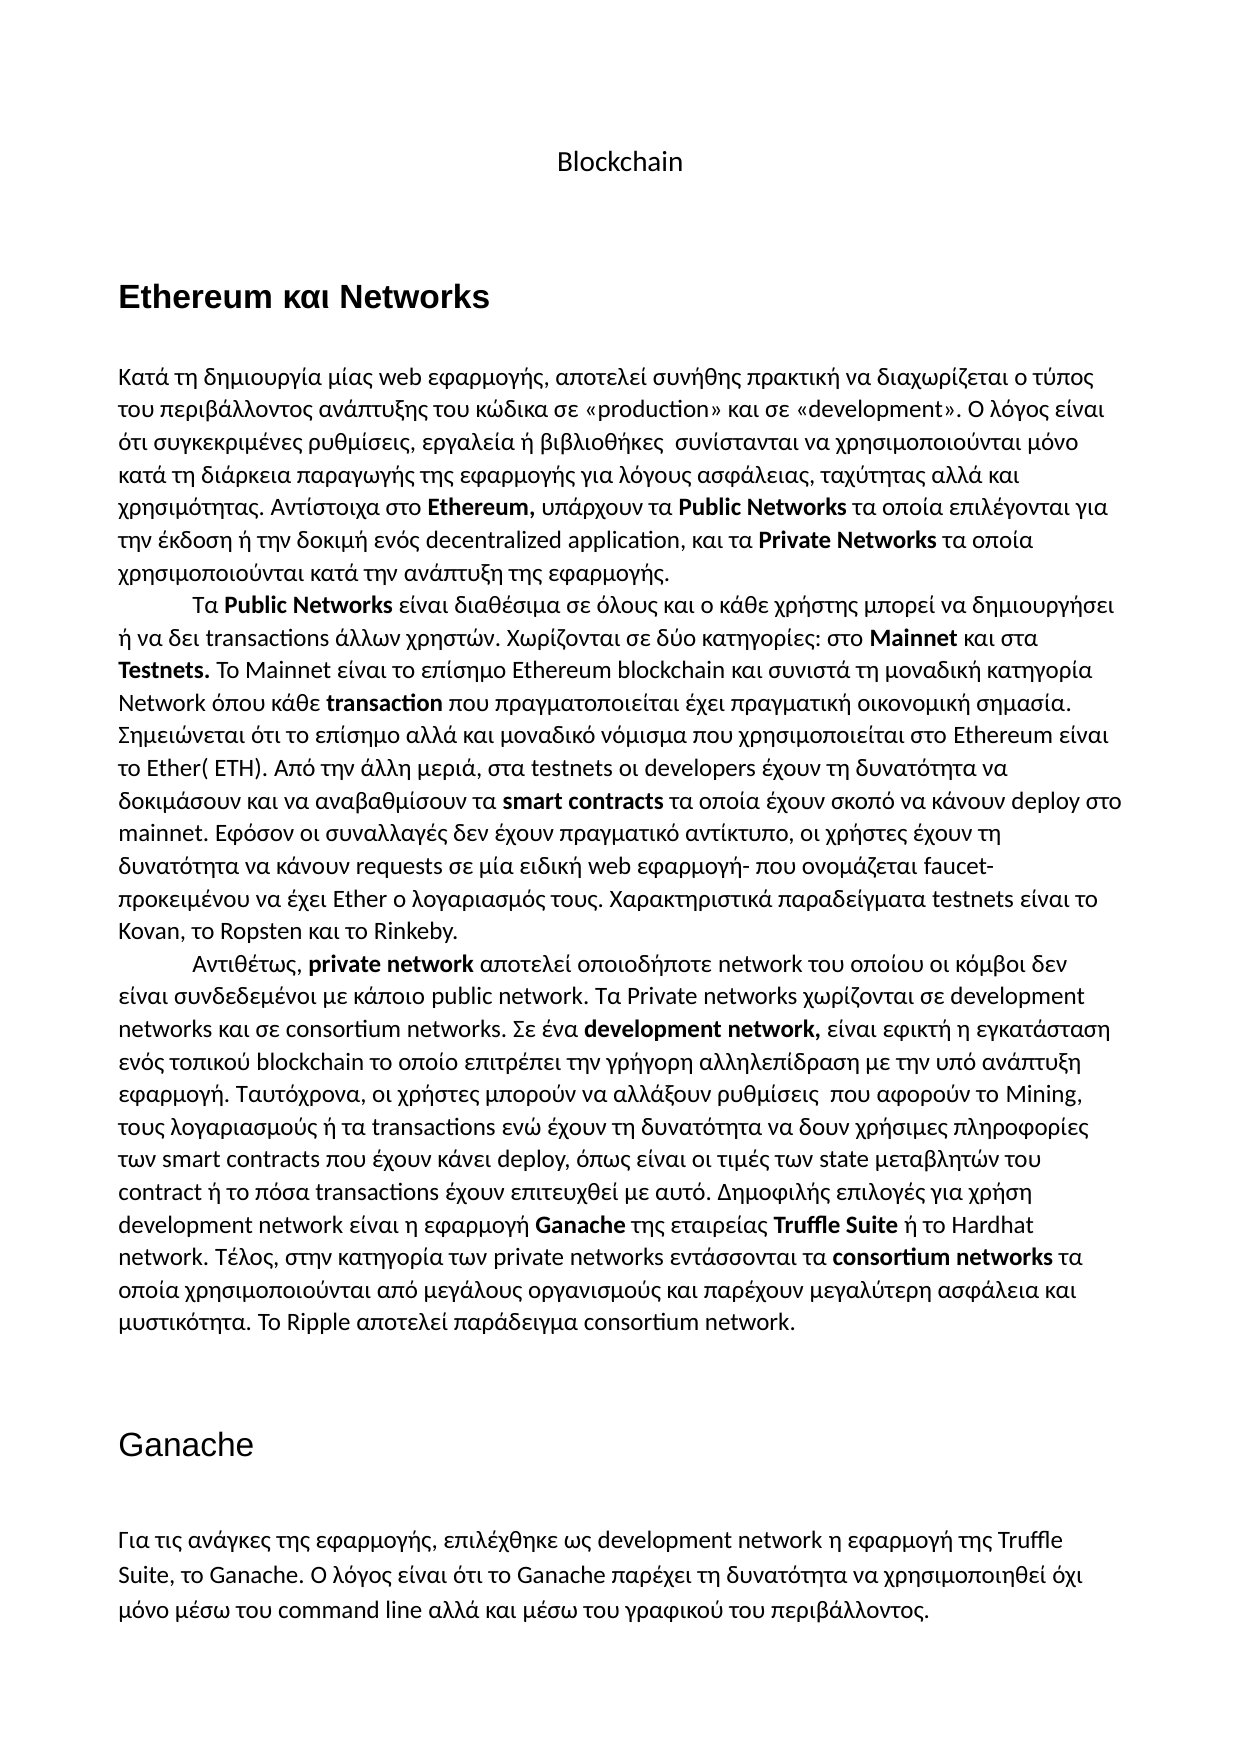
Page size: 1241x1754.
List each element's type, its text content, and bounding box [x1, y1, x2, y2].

text Για τις ανάγκες της εφαρμογής, επιλέχθηκε ως development network η εφαρμογή της Truffle Suite, το Ganache. Ο λόγος είναι ότι το Ganache παρέχει τη δυνατότητα να χρησιμοποιηθεί όχι μόνο μέσω του command line αλλά και μέσω του γραφικού του περιβάλλοντος. [118, 1524, 1122, 1624]
title Blockchain [118, 143, 1122, 179]
text Αντιθέτως, private network αποτελεί οποιοδήποτε network του οποίου οι κόμβοι δεν είναι συνδεδεμένοι με κάποιο public network. Τα Private networks χωρίζονται σε development networks και σε consortium networks. Σε ένα development network, είναι εφικτή η εγκατάσταση ενός τοπικού blockchain το οποίο επιτρέπει την γρήγορη αλληλεπίδραση με την υπό ανάπτυξη εφαρμογή. Ταυτόχρονα, οι χρήστες μπορούν να αλλάξουν ρυθμίσεις που αφορούν το Mining, τους λογαριασμούς ή τα transactions ενώ έχουν τη δυνατότητα να δουν χρήσιμες πληροφορίες των smart contracts που έχουν κάνει deploy, όπως είναι οι τιμές των state μεταβλητών του contract ή το πόσα transactions έχουν επιτευχθεί με αυτό. Δημοφιλής επιλογές για χρήση development network είναι η εφαρμογή Ganache της εταιρείας Truffle Suite ή το Hardhat network. Τέλος, στην κατηγορία των private networks εντάσσονται τα consortium networks τα οποία χρησιμοποιούνται από μεγάλους οργανισμούς και παρέχουν μεγαλύτερη ασφάλεια και μυστικότητα. Το Ripple αποτελεί παράδειγμα consortium network. [118, 948, 1122, 1337]
text Τα Public Networks είναι διαθέσιμα σε όλους και ο κάθε χρήστης μπορεί να δημιουργήσει ή να δει transactions άλλων χρηστών. Χωρίζονται σε δύο κατηγορίες: στο Mainnet και στα Testnets. Το Mainnet είναι το επίσημο Ethereum blockchain και συνιστά τη μοναδική κατηγορία Network όπου κάθε transaction που πραγματοποιείται έχει πραγματική οικονομική σημασία. Σημειώνεται ότι το επίσημο αλλά και μοναδικό νόμισμα που χρησιμοποιείται στο Ethereum είναι το Ether( ETH). Από την άλλη μεριά, στα testnets οι developers έχουν τη δυνατότητα να δοκιμάσουν και να αναβαθμίσουν τα smart contracts τα οποία έχουν σκοπό να κάνουν deploy στο mainnet. Εφόσον οι συναλλαγές δεν έχουν πραγματικό αντίκτυπο, οι χρήστες έχουν τη δυνατότητα να κάνουν requests σε μία ειδική web εφαρμογή- που ονομάζεται faucet- προκειμένου να έχει Ether ο λογαριασμός τους. Χαρακτηριστικά παραδείγματα testnets είναι το Kovan, το Ropsten και το Rinkeby. [118, 589, 1122, 946]
text Κατά τη δημιουργία μίας web εφαρμογής, αποτελεί συνήθης πρακτική να διαχωρίζεται ο τύπος του περιβάλλοντος ανάπτυξης του κώδικα σε «production» και σε «development». Ο λόγος είναι ότι συγκεκριμένες ρυθμίσεις, εργαλεία ή βιβλιοθήκες συνίστανται να χρησιμοποιούνται μόνο κατά τη διάρκεια παραγωγής της εφαρμογής για λόγους ασφάλειας, ταχύτητας αλλά και χρησιμότητας. Αντίστοιχα στο Ethereum, υπάρχουν τα Public Networks τα οποία επιλέγονται για την έκδοση ή την δοκιμή ενός decentralized application, και τα Private Networks τα οποία χρησιμοποιούνται κατά την ανάπτυξη της εφαρμογής. [118, 361, 1122, 587]
subtitle Ethereum και Networks [118, 277, 1122, 316]
subtitle Ganache [118, 1425, 1122, 1464]
